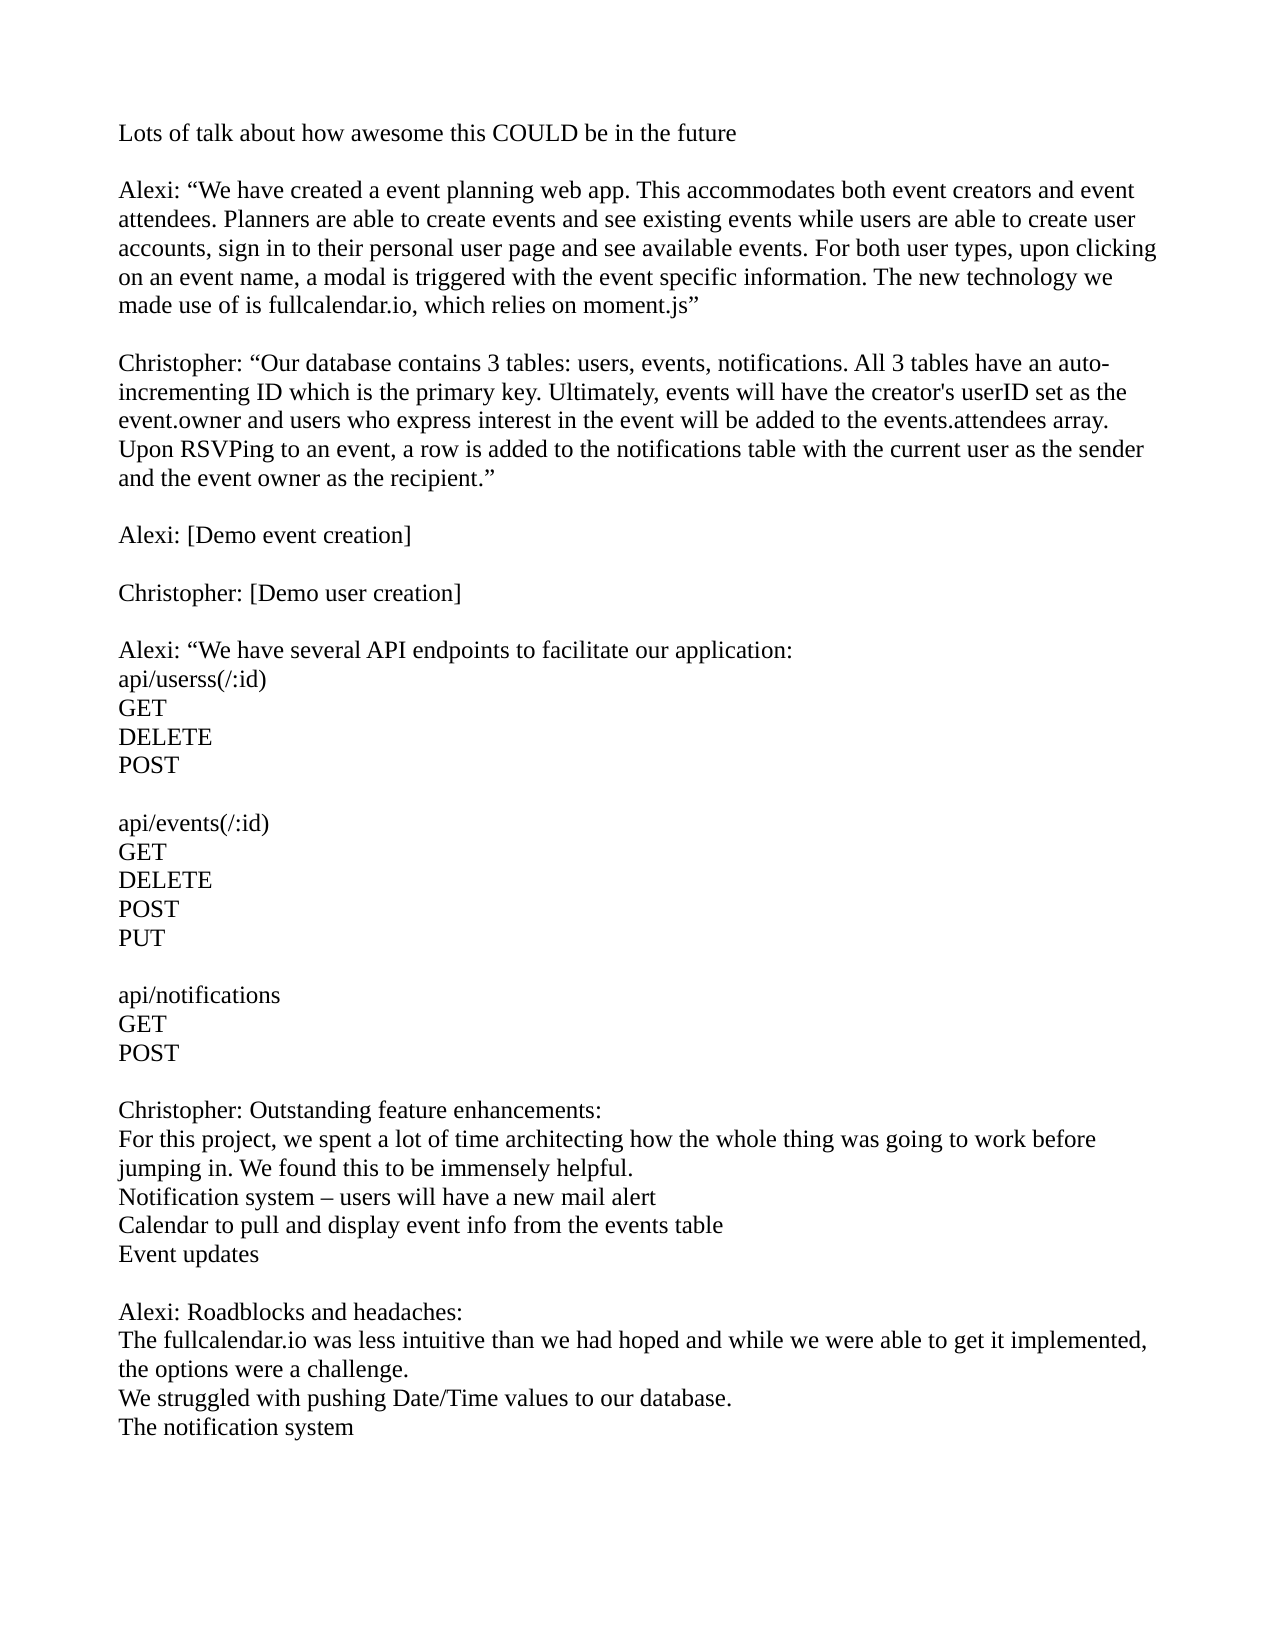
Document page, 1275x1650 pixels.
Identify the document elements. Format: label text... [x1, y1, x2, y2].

text POST [118, 751, 1157, 779]
text GET [118, 837, 1157, 866]
text Alexi: Roadblocks and headaches: [118, 1297, 1157, 1326]
text Christopher: [Demo user creation] [118, 578, 1157, 607]
text POST [118, 894, 1157, 923]
text Christopher: Outstanding feature enhancements: [118, 1096, 1157, 1124]
text api/events(/:id) [118, 808, 1157, 837]
text POST [118, 1038, 1157, 1067]
text DELETE [118, 722, 1157, 751]
text Alexi: “We have created a event planning web app. This accommodates both event creators and event attendees. Planners are able to create events and see existing events while users are able to create user accounts, sign in to their personal user page and see available events. For both user types, upon clicking on an event name, a modal is triggered with the event specific information. The new technology we made use of is fullcalendar.io, which relies on moment.js” [118, 176, 1157, 319]
text For this project, we spent a lot of time architecting how the whole thing was going to work before jumping in. We found this to be immensely helpful. [118, 1124, 1157, 1182]
text Alexi: “We have several API endpoints to facilitate our application: [118, 636, 1157, 664]
text We struggled with pushing Date/Time values to our database. [118, 1383, 1157, 1412]
text Alexi: [Demo event creation] [118, 521, 1157, 549]
text GET [118, 1009, 1157, 1038]
text PUT [118, 923, 1157, 952]
text api/userss(/:id) [118, 664, 1157, 693]
text Event updates [118, 1239, 1157, 1268]
text GET [118, 693, 1157, 722]
text Christopher: “Our database contains 3 tables: users, events, notifications. All 3 tables have an auto-incrementing ID which is the primary key. Ultimately, events will have the creator's userID set as the event.owner and users who express interest in the event will be added to the events.attendees array. Upon RSVPing to an event, a row is added to the notifications table with the current user as the sender and the event owner as the recipient.” [118, 348, 1157, 492]
text The notification system [118, 1412, 1157, 1441]
text Calendar to pull and display event info from the events table [118, 1211, 1157, 1239]
text Notification system – users will have a new mail alert [118, 1182, 1157, 1211]
text DELETE [118, 866, 1157, 894]
text Lots of talk about how awesome this COULD be in the future [118, 118, 1157, 147]
text The fullcalendar.io was less intuitive than we had hoped and while we were able to get it implemented, the options were a challenge. [118, 1326, 1157, 1383]
text api/notifications [118, 981, 1157, 1009]
